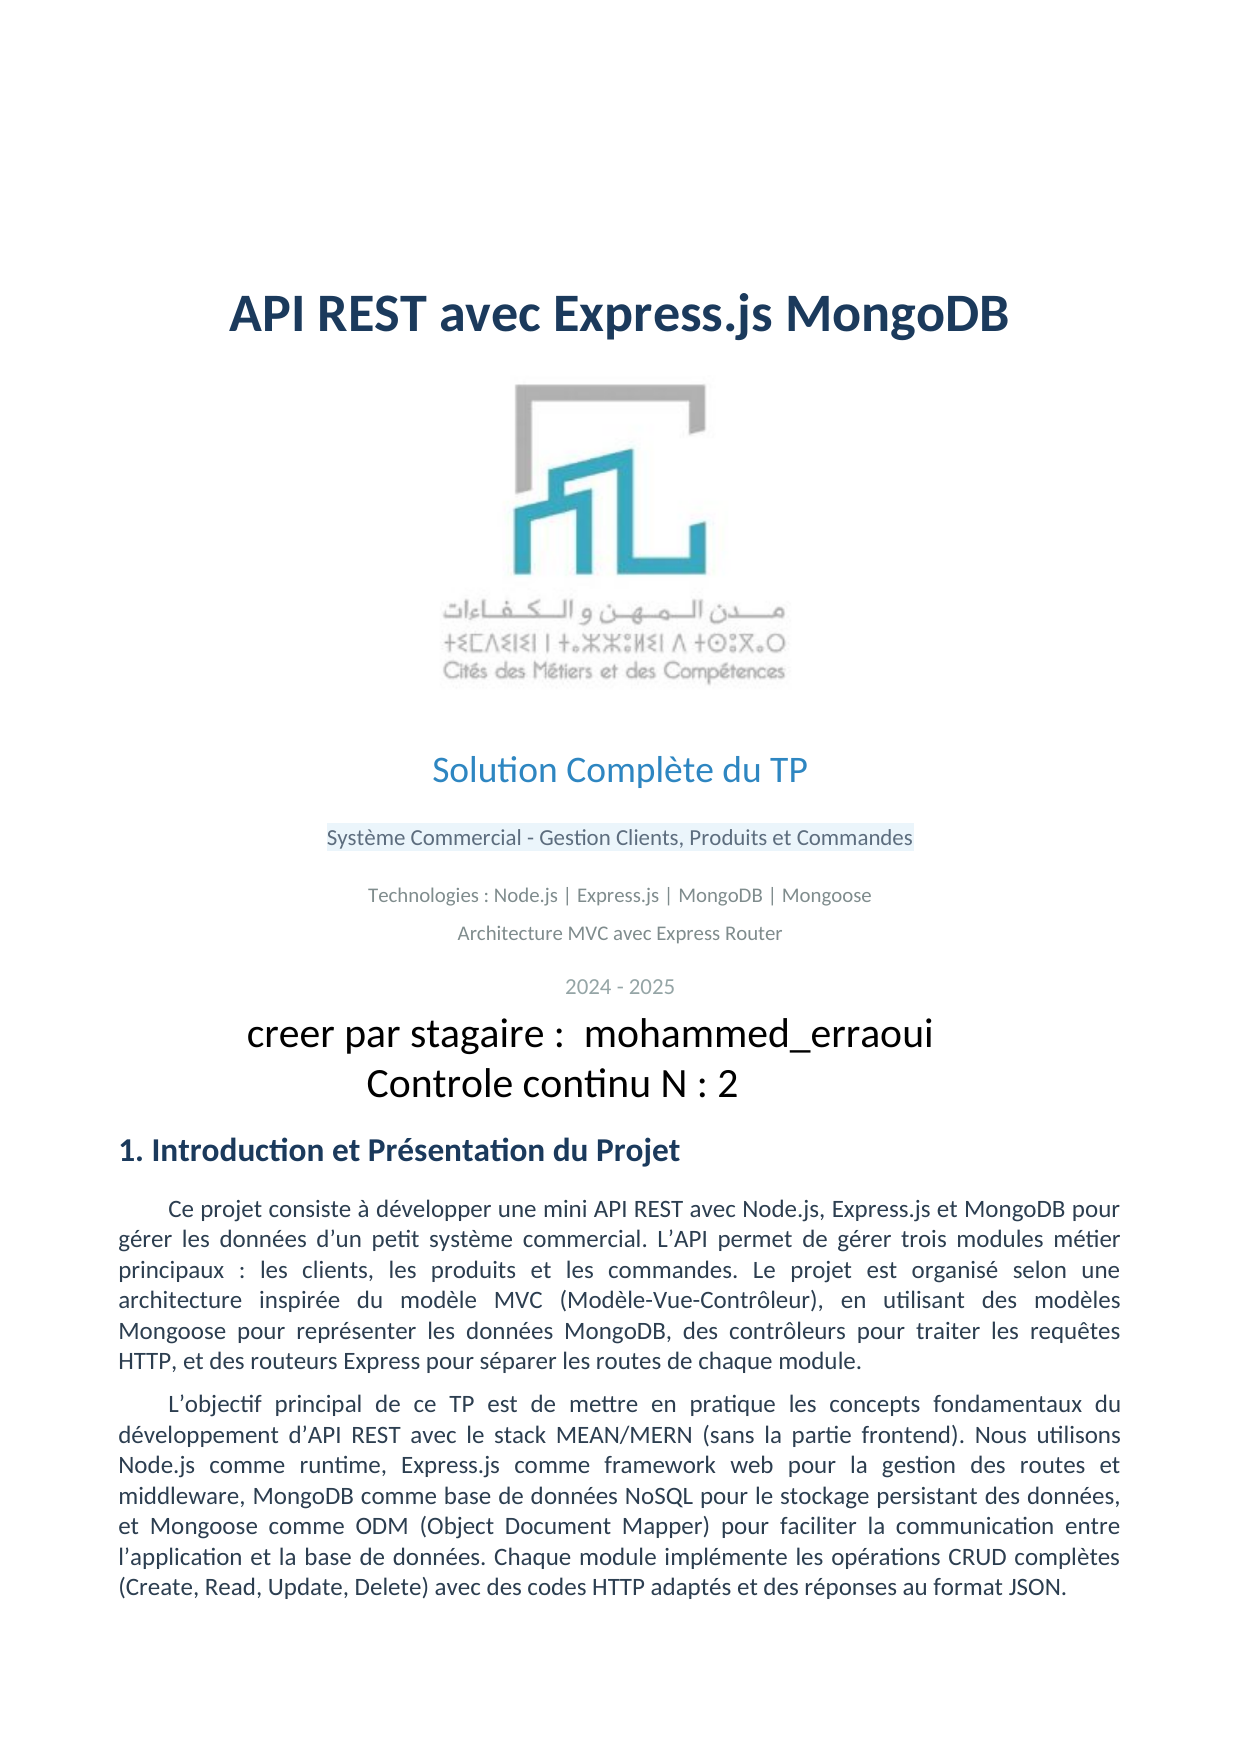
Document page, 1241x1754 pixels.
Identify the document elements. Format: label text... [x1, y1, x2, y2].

text Technologies : Node.js | Express.js | MongoDB | Mongoose [118, 882, 1122, 907]
text L’objectif principal de ce TP est de mettre en pratique les concepts fondamentaux du développement d’API REST avec le stack MEAN/MERN (sans la partie frontend). Nous utilisons Node.js comme runtime, Express.js comme framework web pour la gestion des routes et middleware, MongoDB comme base de données NoSQL pour le stockage persistant des données, et Mongoose comme ODM (Object Document Mapper) pour faciliter la communication entre l’application et la base de données. Chaque module implémente les opérations CRUD complètes (Create, Read, Update, Delete) avec des codes HTTP adaptés et des réponses au format JSON. [118, 1388, 1122, 1602]
text 2024 - 2025 [118, 972, 1122, 1000]
text 1. Introduction et Présentation du Projet [118, 1129, 1122, 1170]
text Système Commercial - Gestion Clients, Produits et Commandes [326, 823, 914, 851]
text creer par stagaire : mohammed_erraoui [118, 1007, 1122, 1057]
text API REST avec Express.js MongoDB [118, 278, 1122, 344]
text Controle continu N : 2 [118, 1057, 1122, 1108]
text Architecture MVC avec Express Router [118, 920, 1122, 945]
text Solution Complète du TP [118, 746, 1122, 791]
text Ce projet consiste à développer une mini API REST avec Node.js, Express.js et MongoDB pour gérer les données d’un petit système commercial. L’API permet de gérer trois modules métier principaux : les clients, les produits et les commandes. Le projet est organisé selon une architecture inspirée du modèle MVC (Modèle-Vue-Contrôleur), en utilisant des modèles Mongoose pour représenter les données MongoDB, des contrôleurs pour traiter les requêtes HTTP, et des routeurs Express pour séparer les routes de chaque module. [118, 1193, 1122, 1376]
